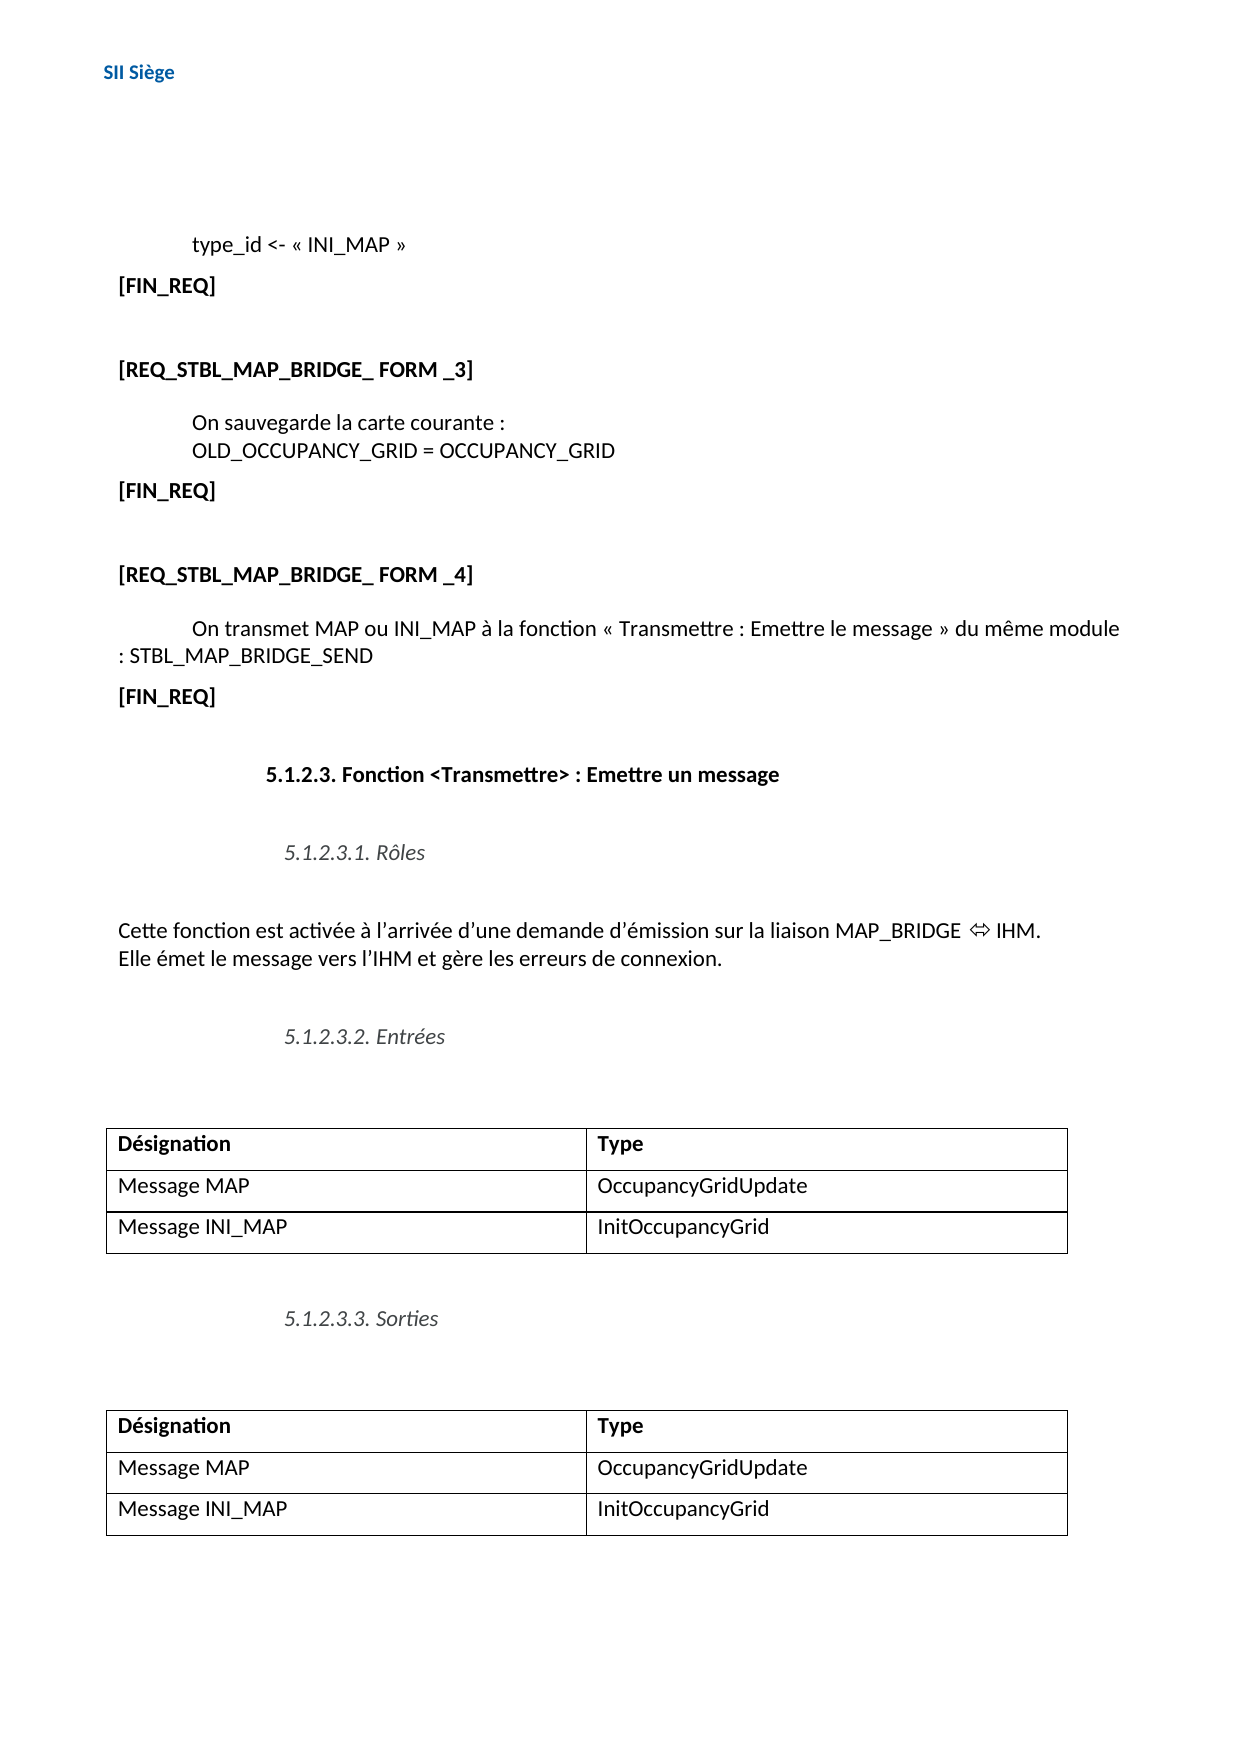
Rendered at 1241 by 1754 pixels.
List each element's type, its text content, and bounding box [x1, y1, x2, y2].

table_header Type [587, 1411, 1067, 1452]
text On transmet MAP ou INI_MAP à la fonction « Transmettre : Emettre le message » du même module : STBL_MAP_BRIDGE_SEND [118, 614, 1122, 670]
subtitle Rôles [283, 838, 1122, 866]
table_cell Message MAP [107, 1453, 586, 1493]
table_cell InitOccupancyGrid [587, 1494, 1067, 1535]
text [FIN_REQ] [118, 271, 1122, 299]
table_cell Message INI_MAP [107, 1213, 586, 1253]
table_header Désignation [107, 1411, 586, 1452]
table_cell OccupancyGridUpdate [587, 1453, 1067, 1493]
subtitle Entrées [283, 1022, 1122, 1050]
text [REQ_STBL_MAP_BRIDGE_ FORM _4] [118, 561, 1122, 589]
table_cell Message MAP [107, 1171, 586, 1211]
text Cette fonction est activée à l’arrivée d’une demande d’émission sur la liaison MAP_BRIDGE  IHM. [118, 916, 1122, 944]
text [FIN_REQ] [118, 477, 1122, 504]
subtitle Fonction <Transmettre> : Emettre un message [192, 760, 1122, 788]
text [REQ_STBL_MAP_BRIDGE_ FORM _3] [118, 355, 1122, 383]
table_cell OccupancyGridUpdate [587, 1171, 1067, 1211]
text Elle émet le message vers l’IHM et gère les erreurs de connexion. [118, 944, 1122, 972]
text type_id <- « INI_MAP » [192, 230, 1122, 258]
text OLD_OCCUPANCY_GRID = OCCUPANCY_GRID [118, 436, 1122, 464]
subtitle Sorties [283, 1304, 1122, 1332]
table_header Désignation [107, 1129, 586, 1170]
text On sauvegarde la carte courante : [192, 408, 1122, 436]
table_header Type [587, 1129, 1067, 1170]
text [FIN_REQ] [118, 682, 1122, 710]
table_cell InitOccupancyGrid [587, 1213, 1067, 1253]
table_cell Message INI_MAP [107, 1494, 586, 1535]
